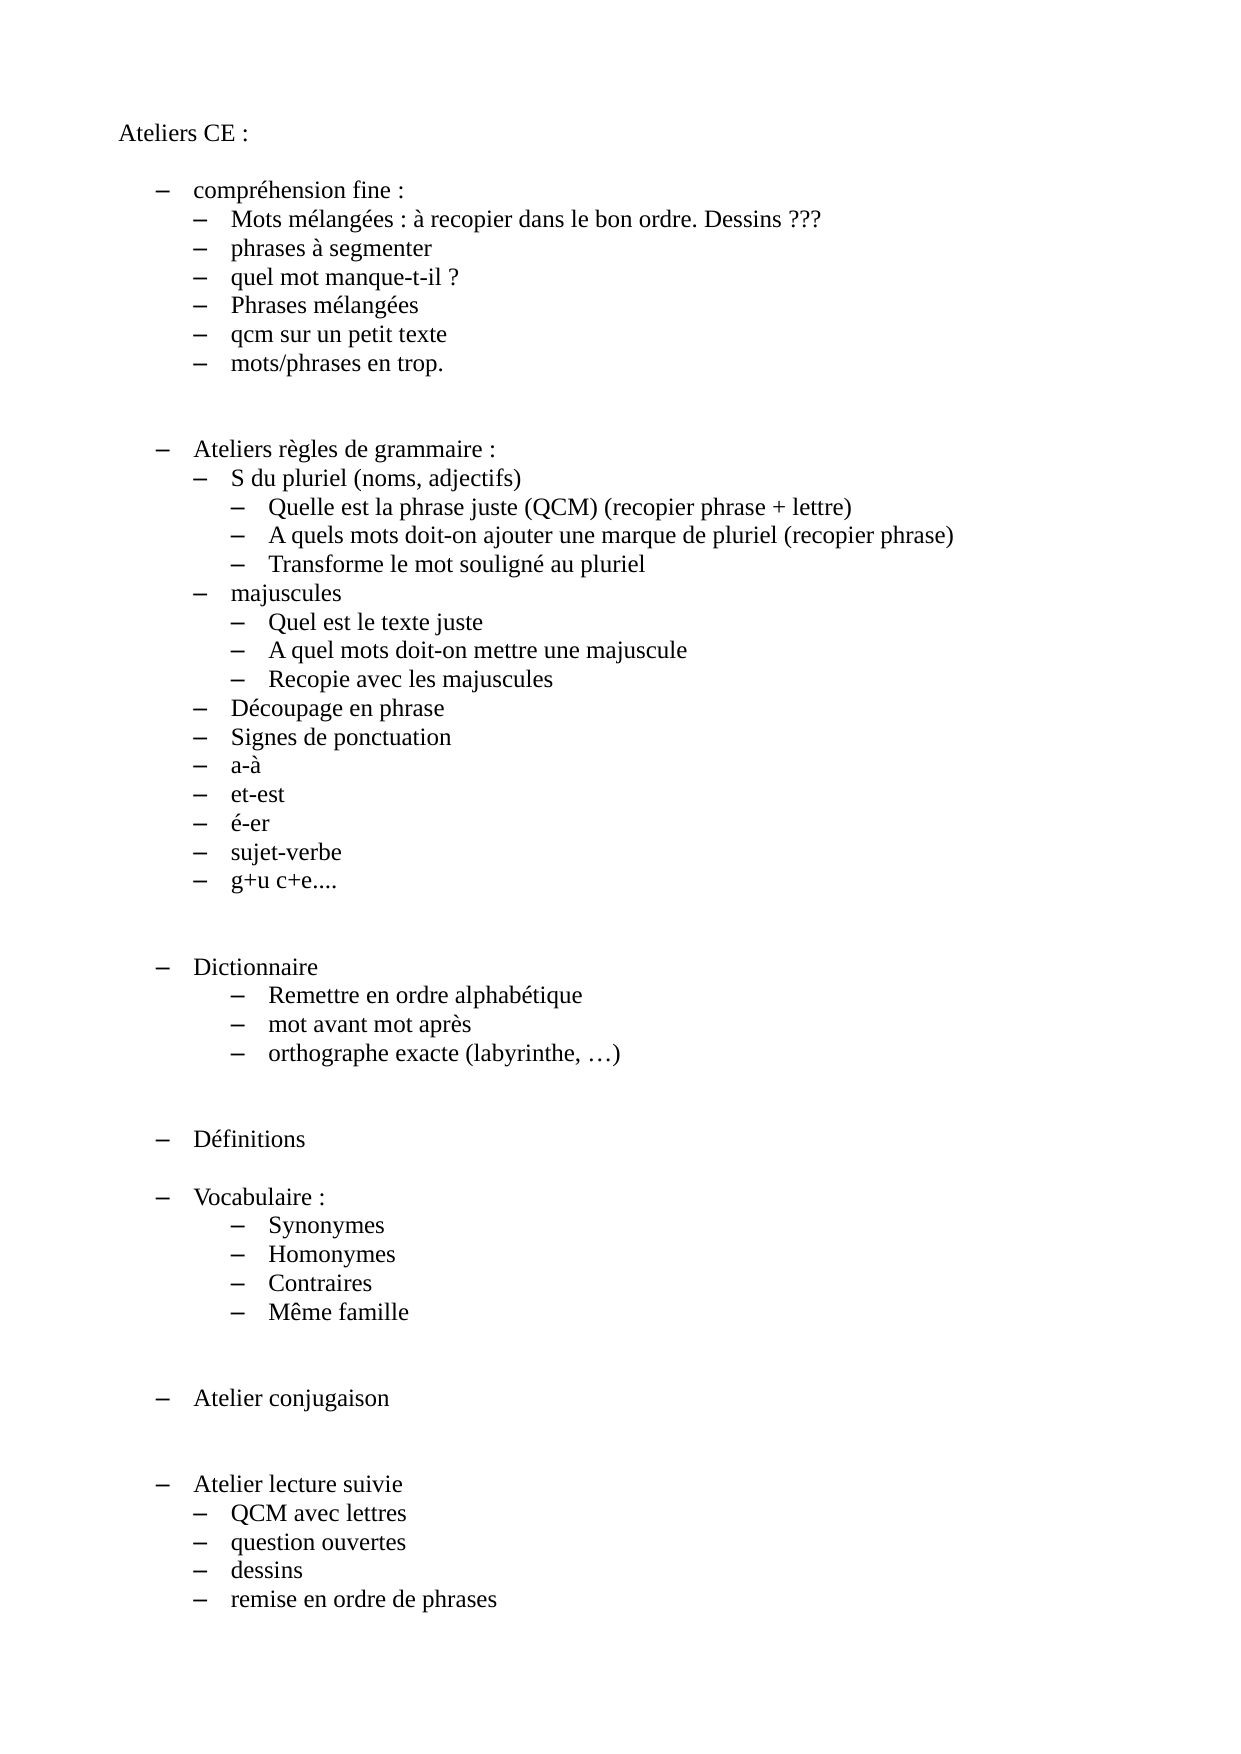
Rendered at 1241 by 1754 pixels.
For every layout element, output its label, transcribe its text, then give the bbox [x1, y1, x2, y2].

list Atelier lecture suivie [156, 1469, 1122, 1498]
list S du pluriel (noms, adjectifs) [193, 463, 1122, 492]
list Contraires [231, 1268, 1122, 1297]
list et-est [193, 779, 1122, 808]
text Ateliers CE : [118, 118, 1122, 147]
list remise en ordre de phrases [193, 1584, 1122, 1613]
list g+u c+e.... [193, 866, 1122, 894]
list Transforme le mot souligné au pluriel [231, 549, 1122, 578]
list question ouvertes [193, 1527, 1122, 1556]
list quel mot manque-t-il ? [193, 262, 1122, 291]
list A quel mots doit-on mettre une majuscule [231, 636, 1122, 664]
list phrases à segmenter [193, 233, 1122, 262]
list compréhension fine : [156, 176, 1122, 204]
list Homonymes [231, 1239, 1122, 1268]
list Mots mélangées : à recopier dans le bon ordre. Dessins ??? [193, 204, 1122, 233]
list qcm sur un petit texte [193, 319, 1122, 348]
list mots/phrases en trop. [193, 348, 1122, 377]
list Découpage en phrase [193, 693, 1122, 722]
list é-er [193, 808, 1122, 837]
list Même famille [231, 1297, 1122, 1326]
list majuscules [193, 578, 1122, 607]
list Définitions [156, 1124, 1122, 1153]
list Remettre en ordre alphabétique [231, 981, 1122, 1009]
list Quel est le texte juste [231, 607, 1122, 636]
list sujet-verbe [193, 837, 1122, 866]
list A quels mots doit-on ajouter une marque de pluriel (recopier phrase) [231, 521, 1122, 549]
list Quelle est la phrase juste (QCM) (recopier phrase + lettre) [231, 492, 1122, 521]
list Synonymes [231, 1211, 1122, 1239]
list Atelier conjugaison [156, 1383, 1122, 1412]
list dessins [193, 1556, 1122, 1584]
list Signes de ponctuation [193, 722, 1122, 751]
list QCM avec lettres [193, 1498, 1122, 1527]
list Ateliers règles de grammaire : [156, 434, 1122, 463]
list Phrases mélangées [193, 291, 1122, 319]
list mot avant mot après [231, 1009, 1122, 1038]
list Vocabulaire : [156, 1182, 1122, 1211]
list Dictionnaire [156, 952, 1122, 981]
list orthographe exacte (labyrinthe, …) [231, 1038, 1122, 1067]
list a-à [193, 751, 1122, 779]
list Recopie avec les majuscules [231, 664, 1122, 693]
